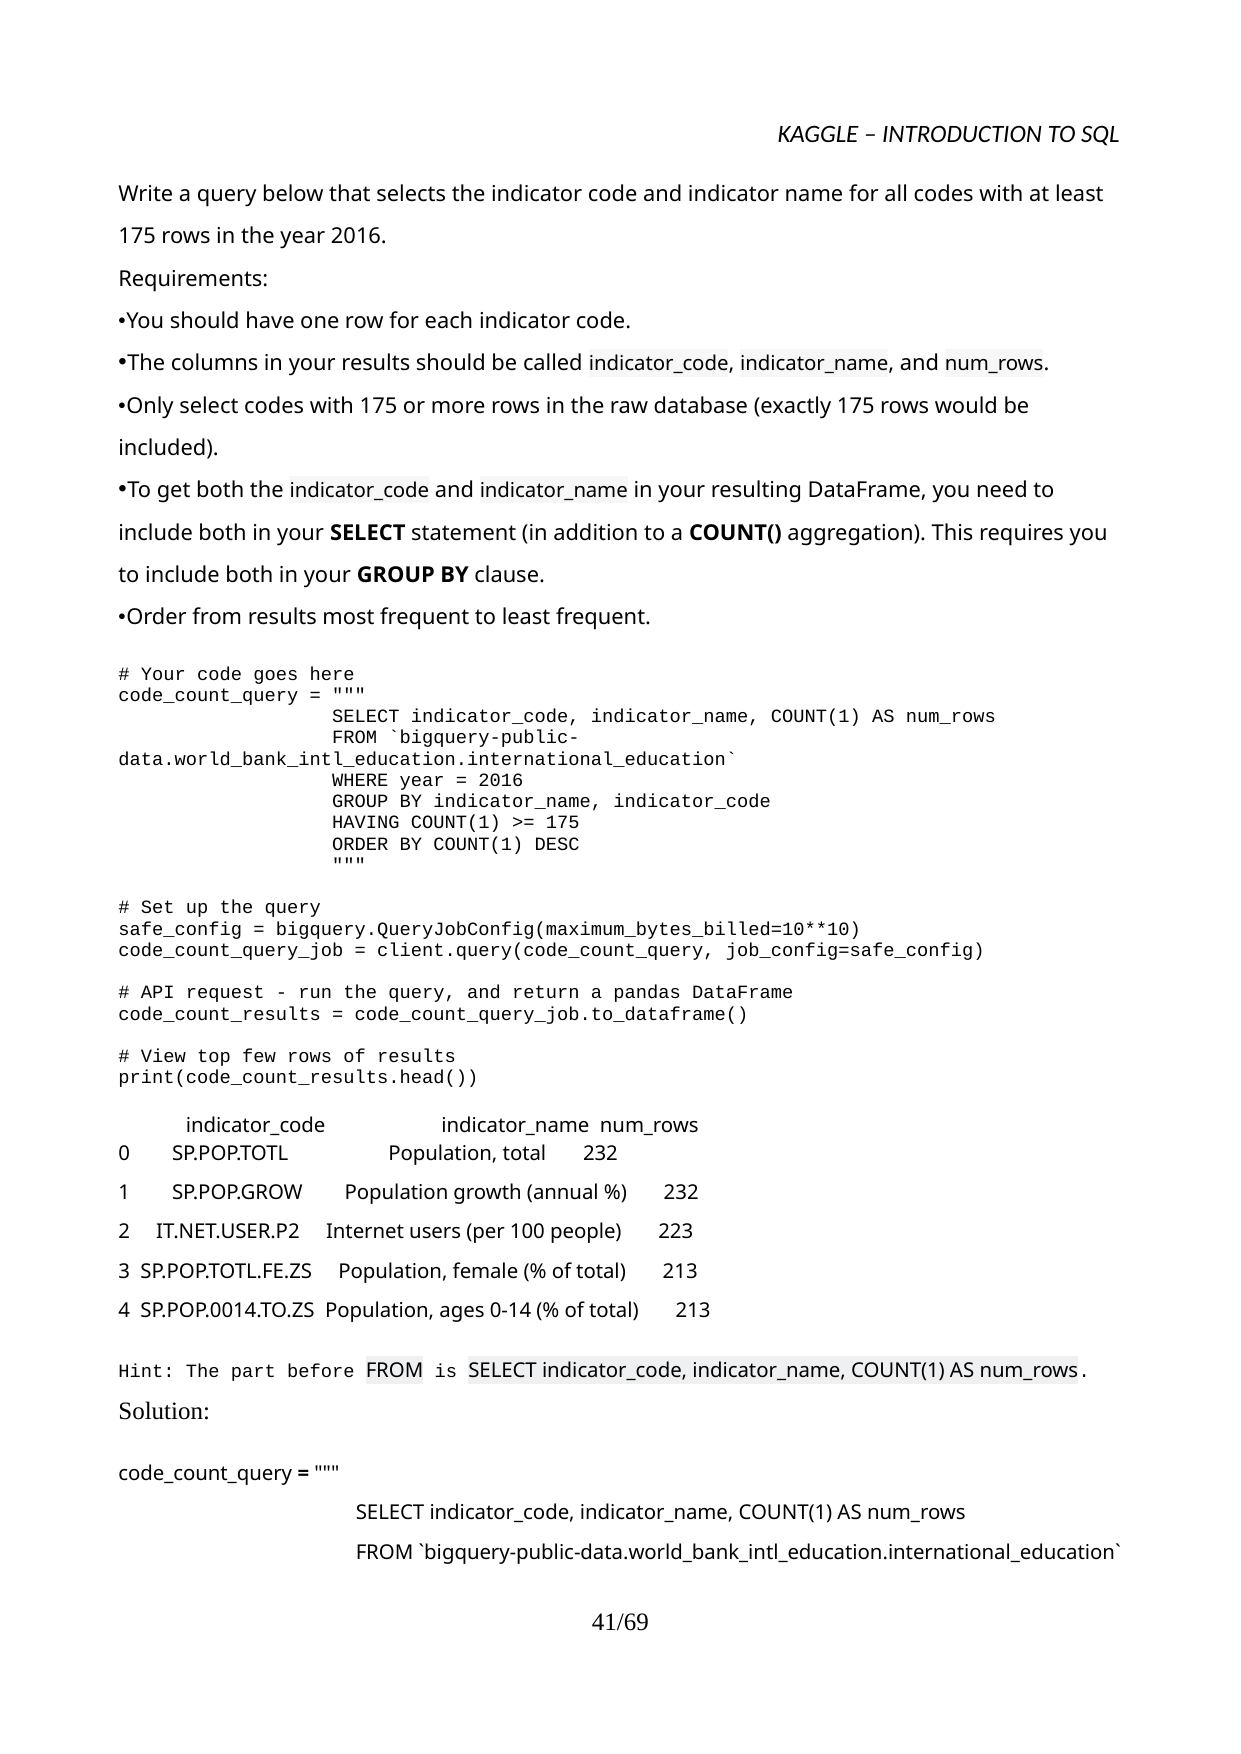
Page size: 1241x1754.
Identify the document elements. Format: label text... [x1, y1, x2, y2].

list You should have one row for each indicator code. [118, 305, 1122, 335]
text 3 SP.POP.TOTL.FE.ZS Population, female (% of total) 213 [118, 1256, 1122, 1284]
text FROM `bigquery-public-data.world_bank_intl_education.international_education` [118, 728, 1122, 771]
text code_count_query_job = client.query(code_count_query, job_config=safe_config) [118, 941, 1122, 962]
list Only select codes with 175 or more rows in the raw database (exactly 175 rows would be included). [118, 389, 1122, 462]
text WHERE year = 2016 [118, 771, 1122, 792]
text Write a query below that selects the indicator code and indicator name for all codes with at least 175 rows in the year 2016. [118, 178, 1122, 250]
text ORDER BY COUNT(1) DESC [118, 834, 1122, 856]
text """ [118, 856, 1122, 877]
text 4 SP.POP.0014.TO.ZS Population, ages 0-14 (% of total) 213 [118, 1296, 1122, 1323]
text code_count_results = code_count_query_job.to_dataframe() [118, 1004, 1122, 1026]
text GROUP BY indicator_name, indicator_code [118, 792, 1122, 813]
text print(code_count_results.head()) [118, 1068, 1122, 1089]
text Requirements: [118, 263, 1122, 292]
text 1 SP.POP.GROW Population growth (annual %) 232 [118, 1178, 1122, 1206]
text # View top few rows of results [118, 1047, 1122, 1068]
text HAVING COUNT(1) >= 175 [118, 813, 1122, 834]
list Order from results most frequent to least frequent. [118, 601, 1122, 631]
text SELECT indicator_code, indicator_name, COUNT(1) AS num_rows [118, 707, 1122, 728]
text code_count_query = """ [118, 686, 1122, 707]
text safe_config = bigquery.QueryJobConfig(maximum_bytes_billed=10**10) [118, 919, 1122, 941]
text # Your code goes here [118, 664, 1122, 686]
text 0 SP.POP.TOTL Population, total 232 [118, 1138, 1122, 1166]
text indicator_code indicator_name num_rows [118, 1111, 1122, 1138]
text Solution: [118, 1396, 1122, 1425]
text # Set up the query [118, 898, 1122, 919]
text FROM `bigquery-public-data.world_bank_intl_education.international_education` [118, 1538, 1122, 1566]
text # API request - run the query, and return a pandas DataFrame [118, 983, 1122, 1004]
text Hint: The part before FROM is SELECT indicator_code, indicator_name, COUNT(1) AS num_rows. [118, 1356, 1122, 1384]
list To get both the indicator_code and indicator_name in your resulting DataFrame, you need to include both in your SELECT statement (in addition to a COUNT() aggregation). This requires you to include both in your GROUP BY clause. [118, 474, 1122, 588]
list The columns in your results should be called indicator_code, indicator_name, and num_rows. [118, 347, 1122, 377]
text code_count_query = """ [118, 1459, 1122, 1486]
text SELECT indicator_code, indicator_name, COUNT(1) AS num_rows [118, 1498, 1122, 1526]
text 2 IT.NET.USER.P2 Internet users (per 100 people) 223 [118, 1217, 1122, 1245]
